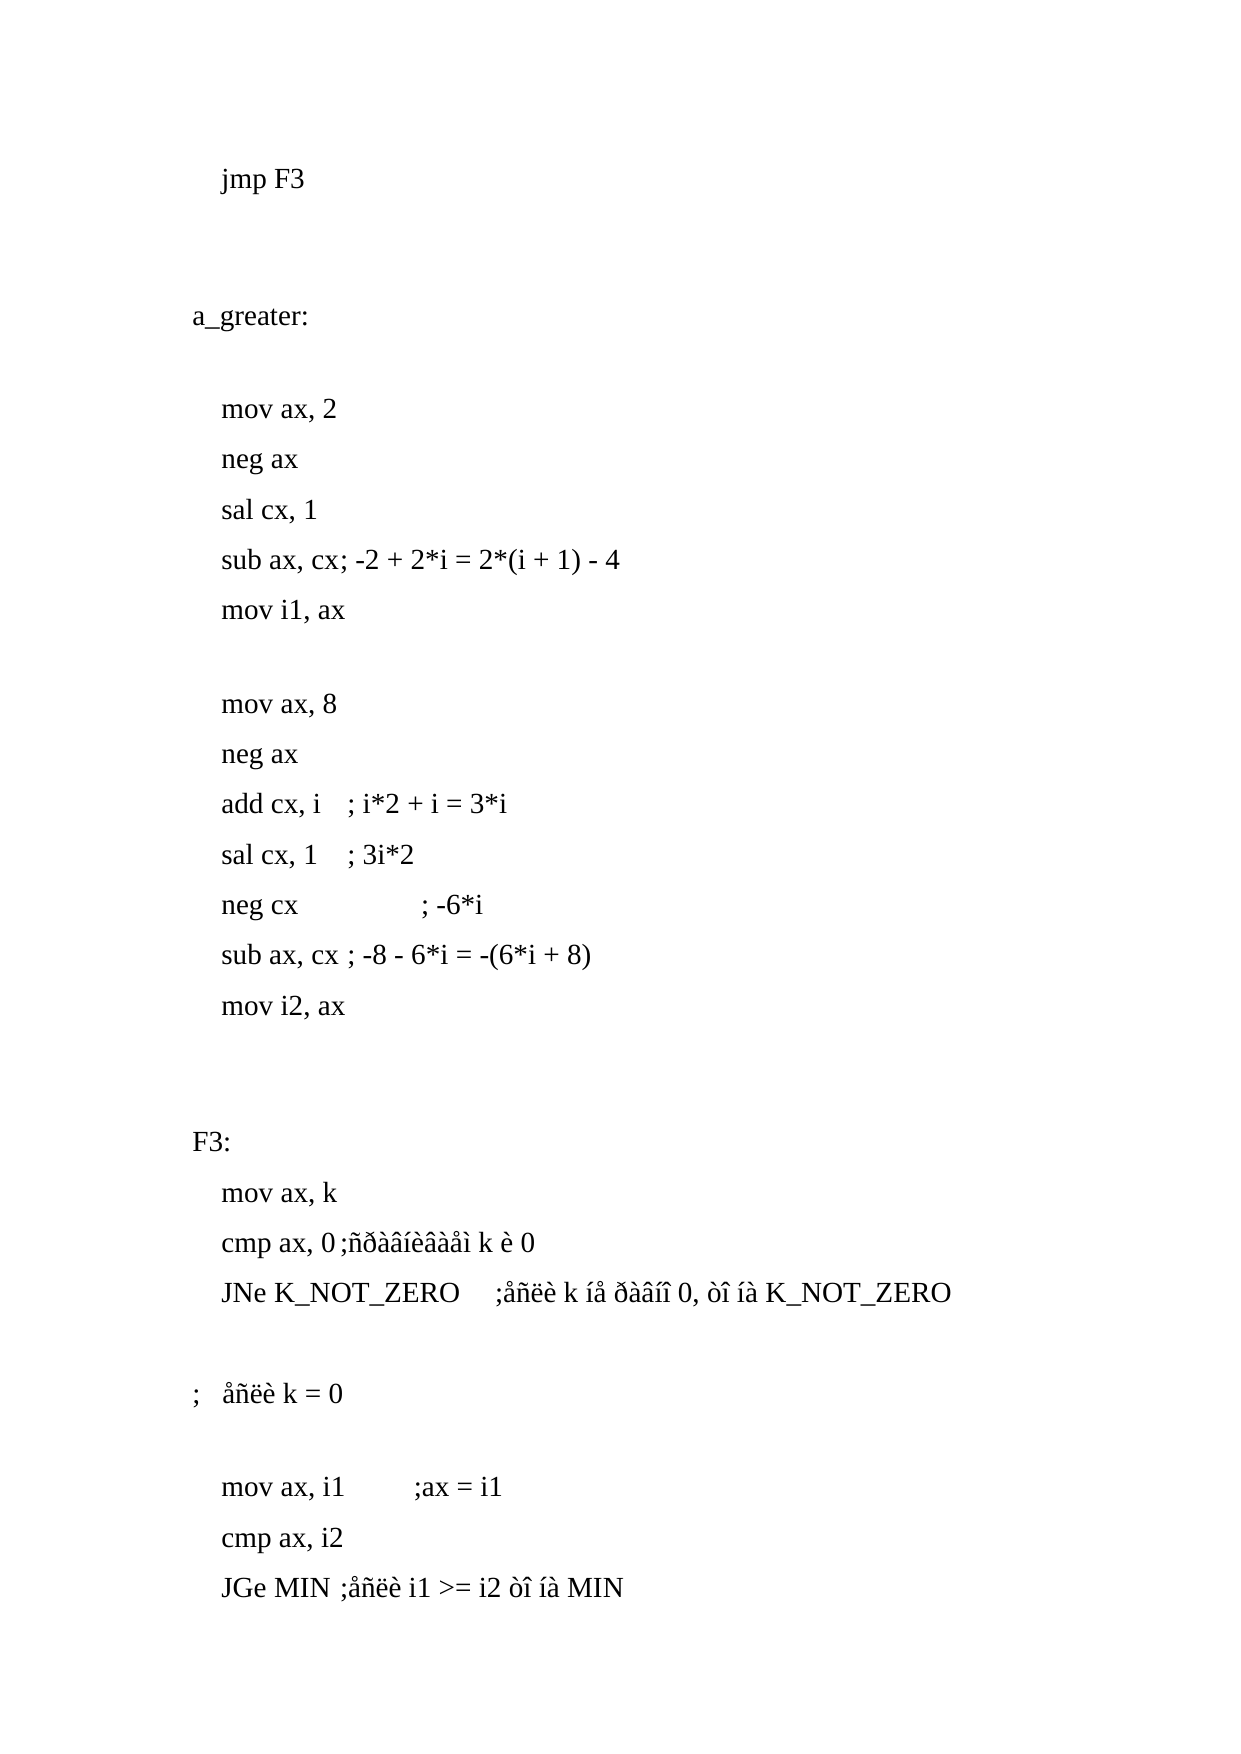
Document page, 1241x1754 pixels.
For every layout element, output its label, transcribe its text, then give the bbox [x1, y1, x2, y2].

text mov i1, ax [118, 592, 1122, 626]
text sub ax, cx ; -2 + 2*i = 2*(i + 1) - 4 [118, 542, 1122, 576]
text mov ax, 8 [118, 686, 1122, 719]
text mov ax, i1 ;ax = i1 [118, 1469, 1122, 1503]
text jmp F3 [118, 161, 1122, 195]
text sal cx, 1 ; 3i*2 [118, 837, 1122, 870]
text neg ax [118, 442, 1122, 475]
text mov i2, ax [118, 988, 1122, 1021]
text cmp ax, i2 [118, 1520, 1122, 1553]
text F3: [118, 1124, 1122, 1158]
text JGe MIN ;åñëè i1 >= i2 òî íà MIN [118, 1570, 1122, 1603]
text sub ax, cx ; -8 - 6*i = -(6*i + 8) [118, 937, 1122, 971]
text add cx, i ; i*2 + i = 3*i [118, 787, 1122, 820]
text mov ax, 2 [118, 391, 1122, 425]
text neg ax [118, 736, 1122, 770]
text mov ax, k [118, 1175, 1122, 1208]
text neg cx ; -6*i [118, 887, 1122, 921]
text JNe K_NOT_ZERO ;åñëè k íå ðàâíî 0, òî íà K_NOT_ZERO [118, 1275, 1122, 1309]
text ; åñëè k = 0 [118, 1376, 1122, 1409]
text a_greater: [118, 298, 1122, 331]
text cmp ax, 0 ;ñðàâíèâàåì k è 0 [118, 1225, 1122, 1258]
text sal cx, 1 [118, 492, 1122, 525]
